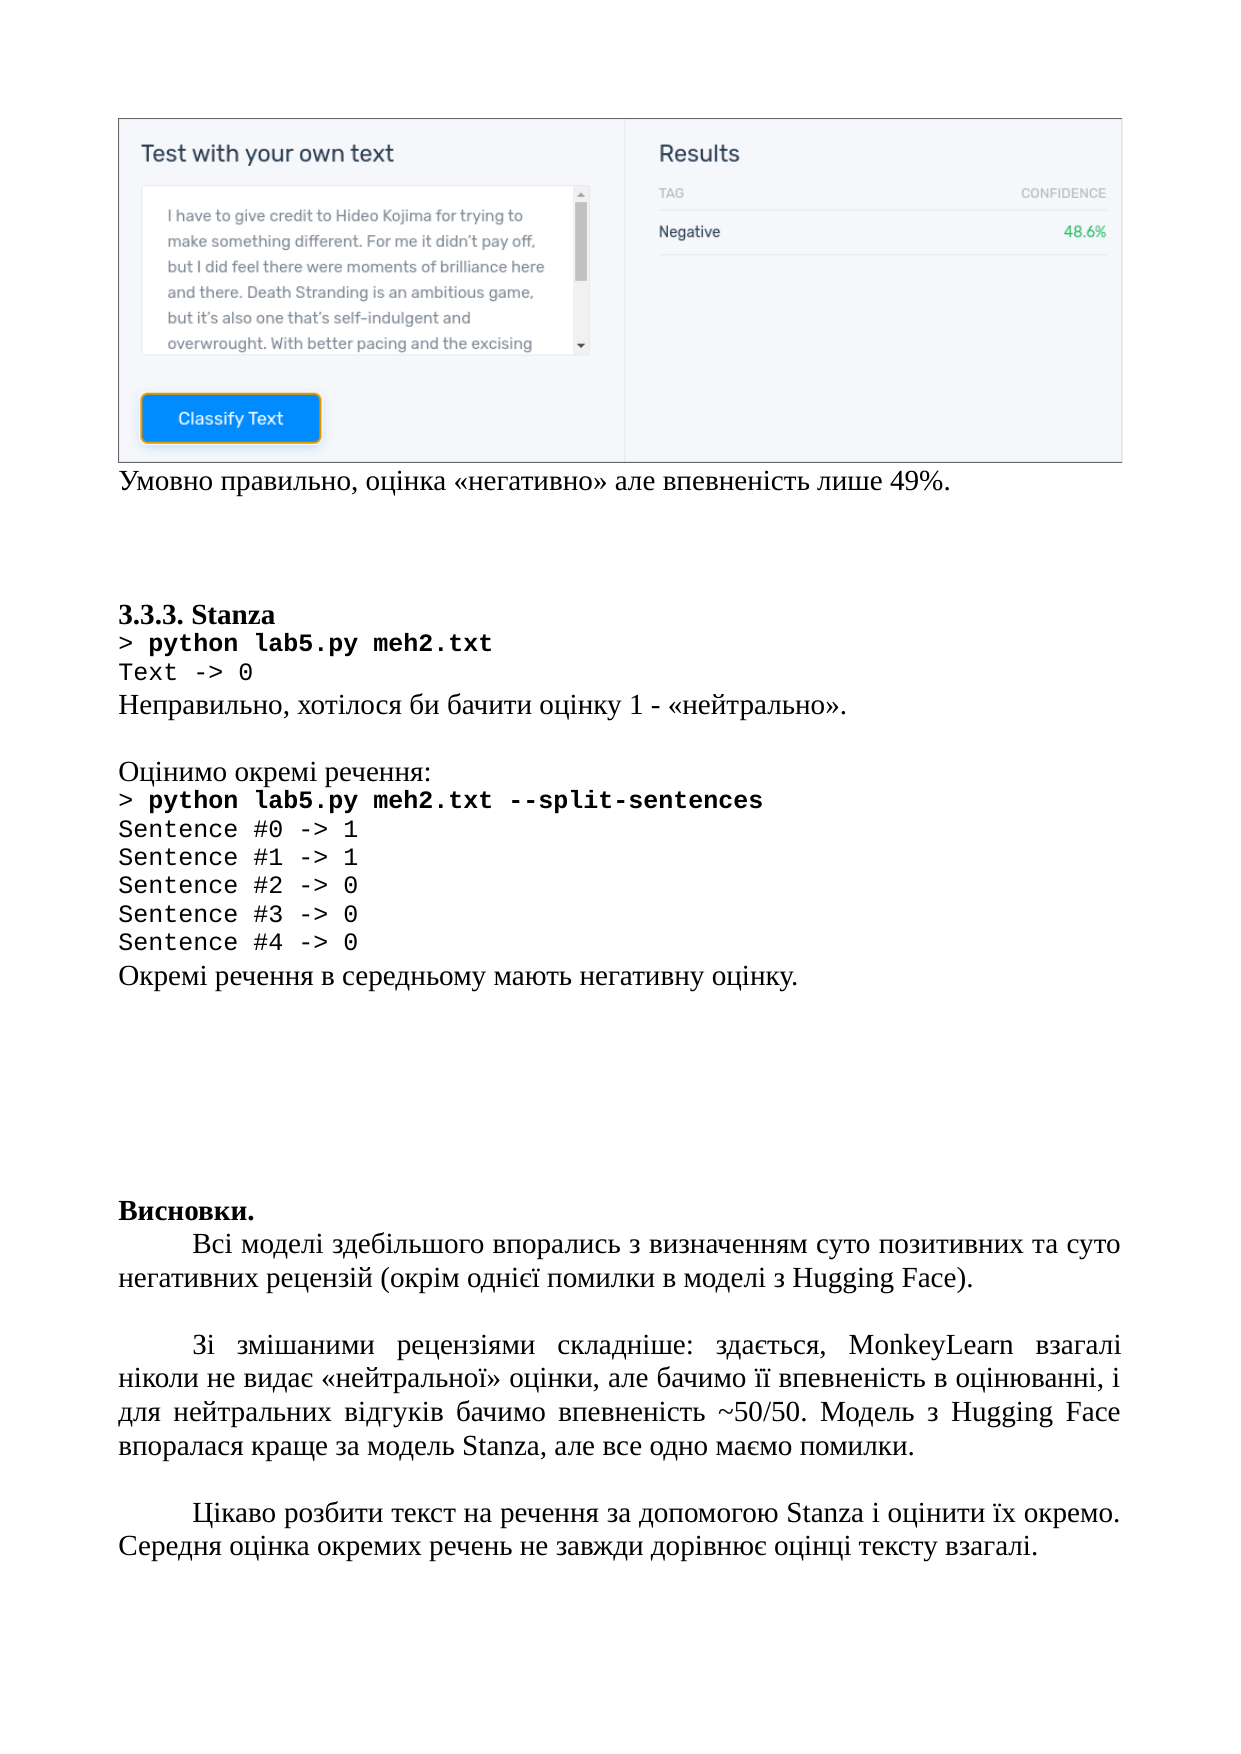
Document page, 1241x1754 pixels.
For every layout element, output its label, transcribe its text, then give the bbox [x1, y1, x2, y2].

text Sentence #3 -> 0 [118, 901, 1122, 930]
text Sentence #2 -> 0 [118, 873, 1122, 901]
picture [118, 118, 1123, 463]
text 3.3.3. Stanza [118, 597, 1122, 631]
text Sentence #0 -> 1 [118, 816, 1122, 845]
text > python lab5.py meh2.txt --split-sentences [118, 788, 1122, 816]
text Окремі речення в середньому мають негативну оцінку. [118, 958, 1122, 992]
text Зі змішаними рецензіями складніше: здається, MonkeyLearn взагалі ніколи не видає «нейтральної» оцінки, але бачимо її впевненість в оцінюванні, і для нейтральних відгуків бачимо впевненість ~50/50. Модель з Hugging Face впоралася краще за модель Stanza, але все одно маємо помилки. [118, 1327, 1122, 1461]
text Умовно правильно, оцінка «негативно» але впевненість лише 49%. [118, 463, 1122, 497]
text Оцінимо окремі речення: [118, 754, 1122, 788]
text Неправильно, хотілося би бачити оцінку 1 - «нейтрально». [118, 687, 1122, 721]
text Висновки. [118, 1193, 1122, 1226]
text Sentence #1 -> 1 [118, 845, 1122, 873]
text > python lab5.py meh2.txt [118, 631, 1122, 659]
text Всі моделі здебільшого впорались з визначенням суто позитивних та суто негативних рецензій (окрім однієї помилки в моделі з Hugging Face). [118, 1226, 1122, 1293]
text Sentence #4 -> 0 [118, 930, 1122, 958]
text Цікаво розбити текст на речення за допомогою Stanza і оцінити їх окремо. Середня оцінка окремих речень не завжди дорівнює оцінці тексту взагалі. [118, 1495, 1122, 1562]
text Text -> 0 [118, 659, 1122, 687]
